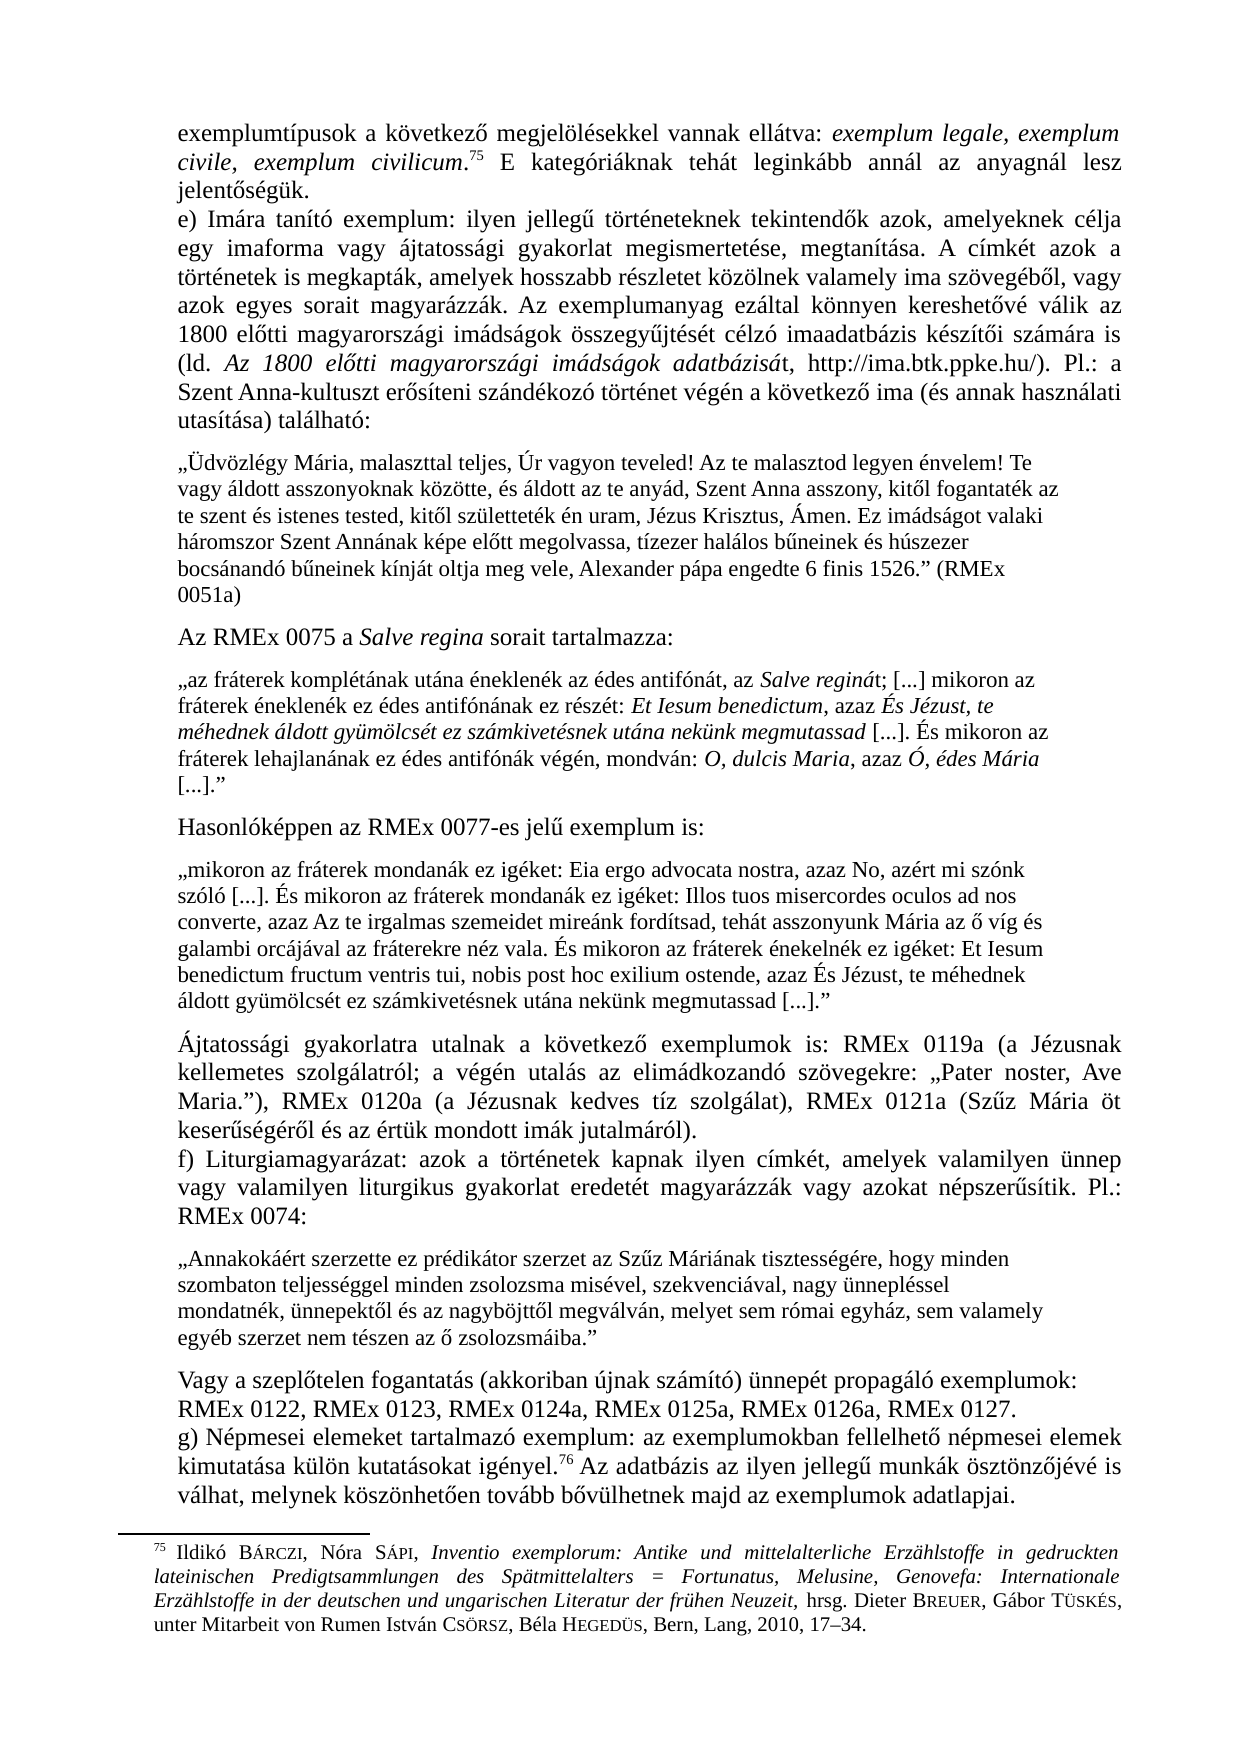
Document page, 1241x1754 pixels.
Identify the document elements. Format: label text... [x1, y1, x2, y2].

text Hasonlóképpen az RMEx 0077-es jelű exemplum is: [177, 812, 1122, 841]
text e) Imára tanító exemplum: ilyen jellegű történeteknek tekintendők azok, amelyeknek célja egy imaforma vagy ájtatossági gyakorlat megismertetése, megtanítása. A címkét azok a történetek is megkapták, amelyek hosszabb részletet közölnek valamely ima szövegéből, vagy azok egyes sorait magyarázzák. Az exemplumanyag ezáltal könnyen kereshetővé válik az 1800 előtti magyarországi imádságok összegyűjtését célzó imaadatbázis készítői számára is (ld. Az 1800 előtti magyarországi imádságok adatbázisát, http://ima.btk.ppke.hu/). Pl.: a Szent Anna-kultuszt erősíteni szándékozó történet végén a következő ima (és annak használati utasítása) található: [177, 204, 1122, 434]
text „az fráterek komplétának utána éneklenék az édes antifónát, az Salve reginát; [...] mikoron az fráterek éneklenék ez édes antifónának ez részét: Et Iesum benedictum, azaz És Jézust, te méhednek áldott gyümölcsét ez számkivetésnek utána nekünk megmutassad [...]. És mikoron az fráterek lehajlanának ez édes antifónák végén, mondván: O, dulcis Maria, azaz Ó, édes Mária [...].” [177, 666, 1063, 797]
text Vagy a szeplőtelen fogantatás (akkoriban újnak számító) ünnepét propagáló exemplumok: RMEx 0122, RMEx 0123, RMEx 0124a, RMEx 0125a, RMEx 0126a, RMEx 0127. [177, 1365, 1122, 1422]
text f) Liturgiamagyarázat: azok a történetek kapnak ilyen címkét, amelyek valamilyen ünnep vagy valamilyen liturgikus gyakorlat eredetét magyarázzák vagy azokat népszerűsítik. Pl.: RMEx 0074: [177, 1144, 1122, 1230]
text „mikoron az fráterek mondanák ez igéket: Eia ergo advocata nostra, azaz No, azért mi szónk szóló [...]. És mikoron az fráterek mondanák ez igéket: Illos tuos misercordes oculos ad nos converte, azaz Az te irgalmas szemeidet mireánk fordítsad, tehát asszonyunk Mária az ő víg és galambi orcájával az fráterekre néz vala. És mikoron az fráterek énekelnék ez igéket: Et Iesum benedictum fructum ventris tui, nobis post hoc exilium ostende, azaz És Jézust, te méhednek áldott gyümölcsét ez számkivetésnek utána nekünk megmutassad [...].” [177, 856, 1063, 1014]
text „Annakokáért szerzette ez prédikátor szerzet az Szűz Máriának tisztességére, hogy minden szombaton teljességgel minden zsolozsma misével, szekvenciával, nagy ünnepléssel mondatnék, ünnepektől és az nagyböjttől megválván, melyet sem római egyház, sem valamely egyéb szerzet nem tészen az ő zsolozsmáiba.” [177, 1245, 1063, 1350]
text Az RMEx 0075 a Salve regina sorait tartalmazza: [177, 622, 1122, 651]
text exemplumtípusok a következő megjelölésekkel vannak ellátva: exemplum legale, exemplum civile, exemplum civilicum. E kategóriáknak tehát leginkább annál az anyagnál lesz jelentőségük. [177, 118, 1122, 204]
text Ájtatossági gyakorlatra utalnak a következő exemplumok is: RMEx 0119a (a Jézusnak kellemetes szolgálatról; a végén utalás az elimádkozandó szövegekre: „Pater noster, Ave Maria.”), RMEx 0120a (a Jézusnak kedves tíz szolgálat), RMEx 0121a (Szűz Mária öt keserűségéről és az értük mondott imák jutalmáról). [177, 1029, 1122, 1144]
text g) Népmesei elemeket tartalmazó exemplum: az exemplumokban fellelhető népmesei elemek kimutatása külön kutatásokat igényel. Az adatbázis az ilyen jellegű munkák ösztönzőjévé is válhat, melynek köszönhetően tovább bővülhetnek majd az exemplumok adatlapjai. [177, 1422, 1122, 1509]
text „Üdvözlégy Mária, malaszttal teljes, Úr vagyon teveled! Az te malasztod legyen énvelem! Te vagy áldott asszonyoknak közötte, és áldott az te anyád, Szent Anna asszony, kitől fogantaték az te szent és istenes tested, kitől születteték én uram, Jézus Krisztus, Ámen. Ez imádságot valaki háromszor Szent Annának képe előtt megolvassa, tízezer halálos bűneinek és húszezer bocsánandó bűneinek kínját oltja meg vele, Alexander pápa engedte 6 finis 1526.” (RMEx 0051a) [177, 449, 1063, 607]
text Ildikó Bárczi, Nóra Sápi, Inventio exemplorum: Antike und mittelalterliche Erzählstoffe in gedruckten lateinischen Predigtsammlungen des Spätmittelalters = Fortunatus, Melusine, Genovefa: Internationale Erzählstoffe in der deutschen und ungarischen Literatur der frühen Neuzeit, hrsg. Dieter Breuer, Gábor Tüskés, unter Mitarbeit von Rumen István Csörsz, Béla Hegedüs, Bern, Lang, 2010, 17–34. [153, 1539, 1122, 1636]
